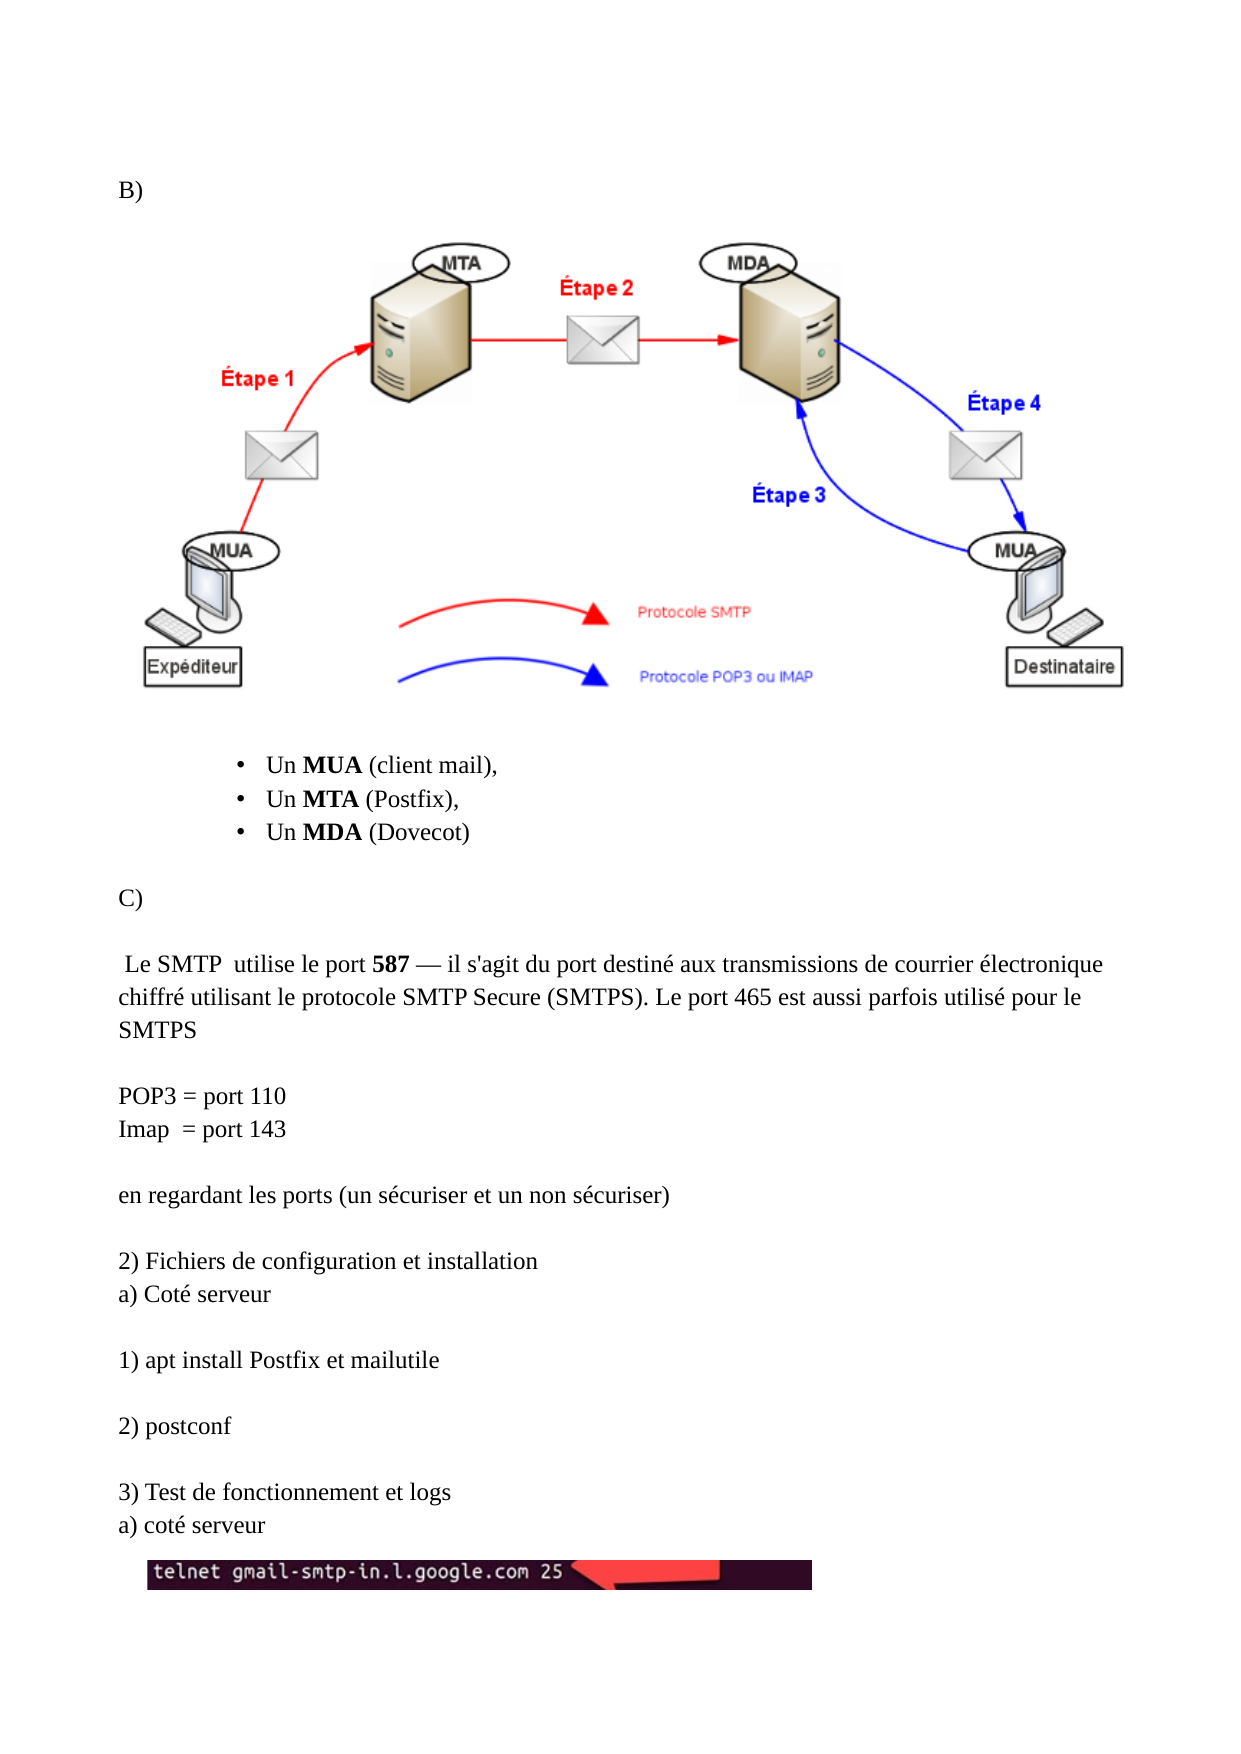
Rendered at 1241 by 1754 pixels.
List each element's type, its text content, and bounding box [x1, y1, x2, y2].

picture [147, 1560, 812, 1590]
text 2) Fichiers de configuration et installation [118, 1246, 1122, 1275]
text Imap = port 143 [118, 1114, 1122, 1143]
list Un MUA (client mail), [236, 751, 1122, 779]
text en regardant les ports (un sécuriser et un non sécuriser) [118, 1180, 1122, 1209]
text 2) postconf [118, 1411, 1122, 1440]
picture [129, 228, 1134, 694]
text 3) Test de fonctionnement et logs [118, 1477, 1122, 1506]
text a) Coté serveur [118, 1279, 1122, 1308]
text C) [118, 883, 1122, 911]
text B) [118, 176, 1122, 204]
text POP3 = port 110 [118, 1081, 1122, 1109]
list Un MTA (Postfix), [236, 784, 1122, 812]
text 1) apt install Postfix et mailutile [118, 1345, 1122, 1374]
list Un MDA (Dovecot) [236, 817, 1122, 845]
text a) coté serveur [118, 1510, 1122, 1539]
text Le SMTP utilise le port 587 — il s'agit du port destiné aux transmissions de courrier électronique chiffré utilisant le protocole SMTP Secure (SMTPS). Le port 465 est aussi parfois utilisé pour le SMTPS [118, 949, 1122, 1043]
